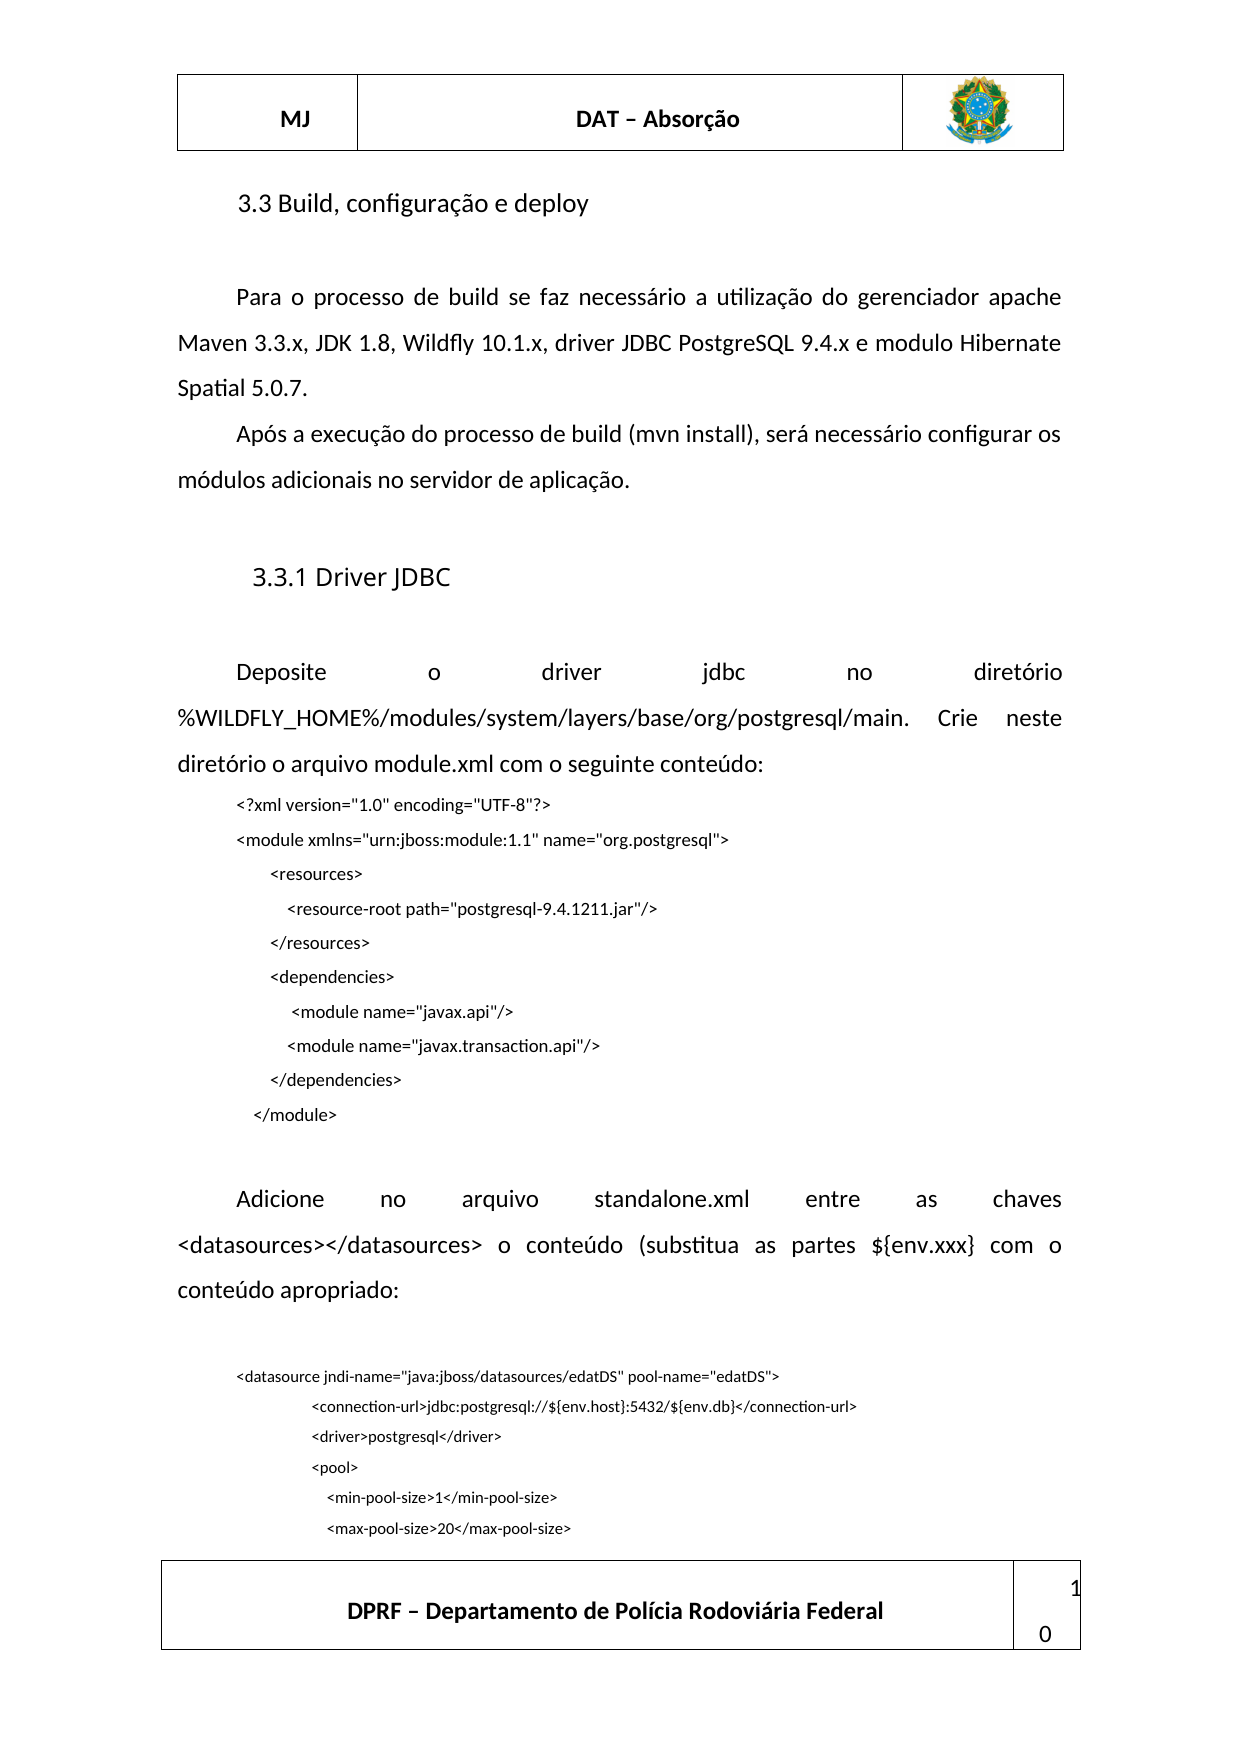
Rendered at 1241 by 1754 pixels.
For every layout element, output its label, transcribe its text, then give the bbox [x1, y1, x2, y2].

text <module name="javax.transaction.api"/> [601, 1034, 1063, 1057]
subtitle 3.3.1 Driver JDBC [177, 559, 1063, 594]
text <datasource jndi-name="java:jboss/datasources/edatDS" pool-name="edatDS"> [780, 1366, 1063, 1386]
text <max-pool-size>20</max-pool-size> [571, 1518, 1063, 1538]
text <module name="javax.api"/> [514, 1000, 1063, 1023]
text Deposite o driver jdbc no diretório %WILDFLY_HOME%/modules/system/layers/base/org/postgresql/main. Crie neste diretório o arquivo module.xml com o seguinte conteúdo: [177, 733, 1063, 778]
text <driver>postgresql</driver> [502, 1427, 1063, 1447]
text </module> [177, 1103, 236, 1126]
text </resources> [177, 931, 236, 954]
text <pool> [177, 1457, 236, 1477]
text <dependencies> [177, 965, 236, 988]
text <resource-root path="postgresql-9.4.1211.jar"/> [177, 897, 236, 919]
text </dependencies> [177, 1068, 1063, 1091]
text Após a execução do processo de build (mvn install), será necessário configurar os módulos adicionais no servidor de aplicação. [177, 418, 1063, 494]
text </module> [337, 1103, 1063, 1126]
text <driver>postgresql</driver> [177, 1427, 236, 1447]
text Para o processo de build se faz necessário a utilização do gerenciador apache Maven 3.3.x, JDK 1.8, Wildfly 10.1.x, driver JDBC PostgreSQL 9.4.x e modulo Hibernate Spatial 5.0.7. [177, 281, 1063, 327]
text <module xmlns="urn:jboss:module:1.1" name="org.postgresql"> [177, 828, 236, 851]
text <connection-url>jdbc:postgresql://${env.host}:5432/${env.db}</connection-url> [858, 1396, 1063, 1417]
text <pool> [358, 1457, 1063, 1477]
subtitle 3.3 Build, configuração e deploy [589, 186, 1063, 219]
text <?xml version="1.0" encoding="UTF-8"?> [177, 793, 1063, 816]
picture [944, 75, 1020, 149]
text <max-pool-size>20</max-pool-size> [177, 1518, 236, 1538]
text <resource-root path="postgresql-9.4.1211.jar"/> [658, 897, 1063, 919]
text Para o processo de build se faz necessário a utilização do gerenciador apache Maven 3.3.x, JDK 1.8, Wildfly 10.1.x, driver JDBC PostgreSQL 9.4.x e modulo Hibernate Spatial 5.0.7. [177, 357, 1063, 403]
text <resources> [177, 862, 236, 885]
text <module name="javax.api"/> [177, 1000, 236, 1023]
text <module name="javax.transaction.api"/> [177, 1034, 236, 1057]
text <min-pool-size>1</min-pool-size> [177, 1488, 236, 1508]
subtitle 3.3 Build, configuração e deploy [177, 186, 237, 219]
text <dependencies> [395, 965, 1063, 988]
text </resources> [370, 931, 1063, 954]
text <resources> [363, 862, 1063, 885]
text <min-pool-size>1</min-pool-size> [558, 1488, 1063, 1508]
text Adicione no arquivo standalone.xml entre as chaves <datasources></datasources> o conteúdo (substitua as partes ${env.xxx} com o conteúdo apropriado: [177, 1259, 1063, 1305]
text Deposite o driver jdbc no diretório %WILDFLY_HOME%/modules/system/layers/base/org/postgresql/main. Crie neste diretório o arquivo module.xml com o seguinte conteúdo: [177, 656, 1063, 702]
text <module xmlns="urn:jboss:module:1.1" name="org.postgresql"> [730, 828, 1063, 851]
text Adicione no arquivo standalone.xml entre as chaves <datasources></datasources> o conteúdo (substitua as partes ${env.xxx} com o conteúdo apropriado: [177, 1183, 1063, 1229]
